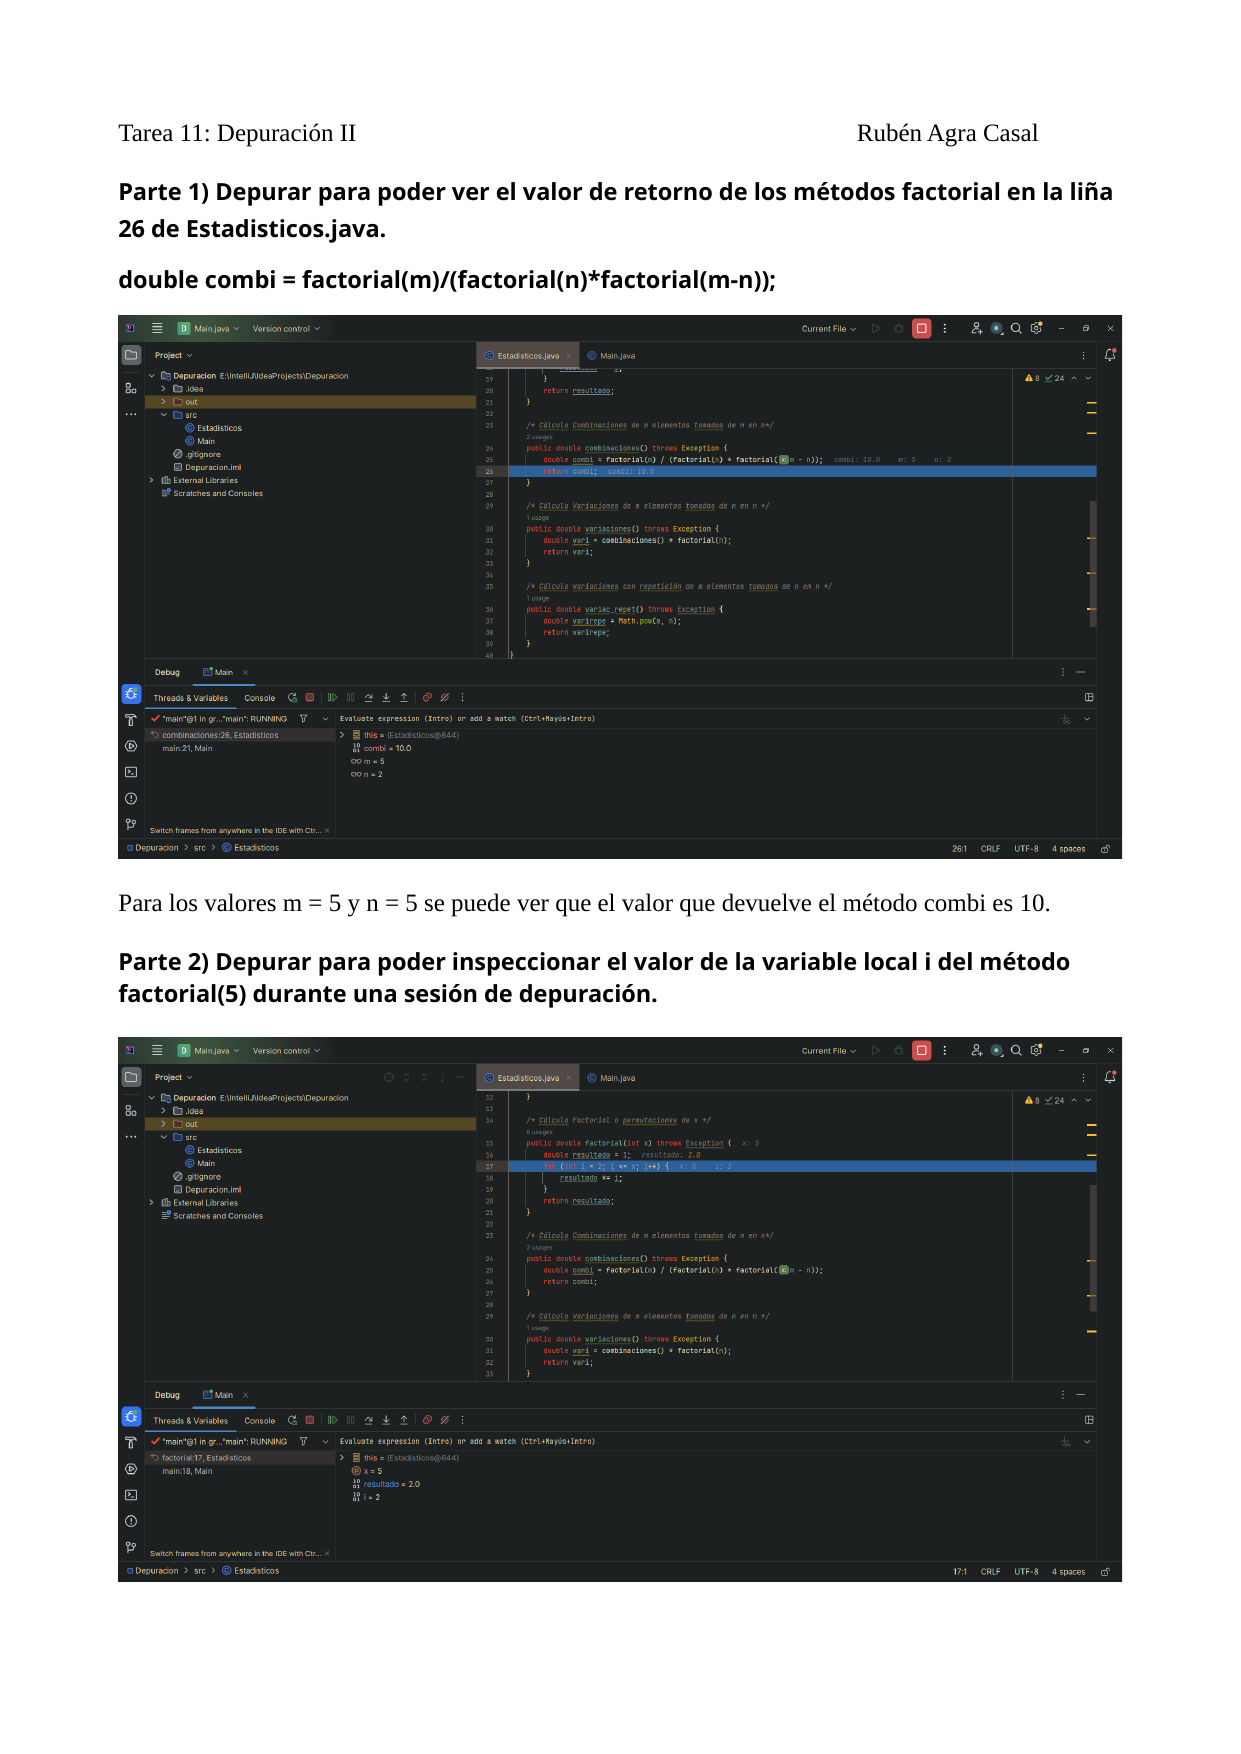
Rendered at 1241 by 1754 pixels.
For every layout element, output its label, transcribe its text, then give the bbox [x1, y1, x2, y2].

text Parte 1) Depurar para poder ver el valor de retorno de los métodos factorial en la liña 26 de Estadisticos.java. [118, 176, 1122, 244]
text Para los valores m = 5 y n = 5 se puede ver que el valor que devuelve el método combi es 10. [118, 888, 1122, 916]
picture [118, 315, 1123, 859]
text Tarea 11: Depuración II Rubén Agra Casal [118, 118, 1122, 147]
text double combi = factorial(m)/(factorial(n)*factorial(m-n)); [118, 264, 1122, 296]
picture [118, 1037, 1123, 1582]
text Parte 2) Depurar para poder inspeccionar el valor de la variable local i del método factorial(5) durante una sesión de depuración. [118, 945, 1122, 1009]
